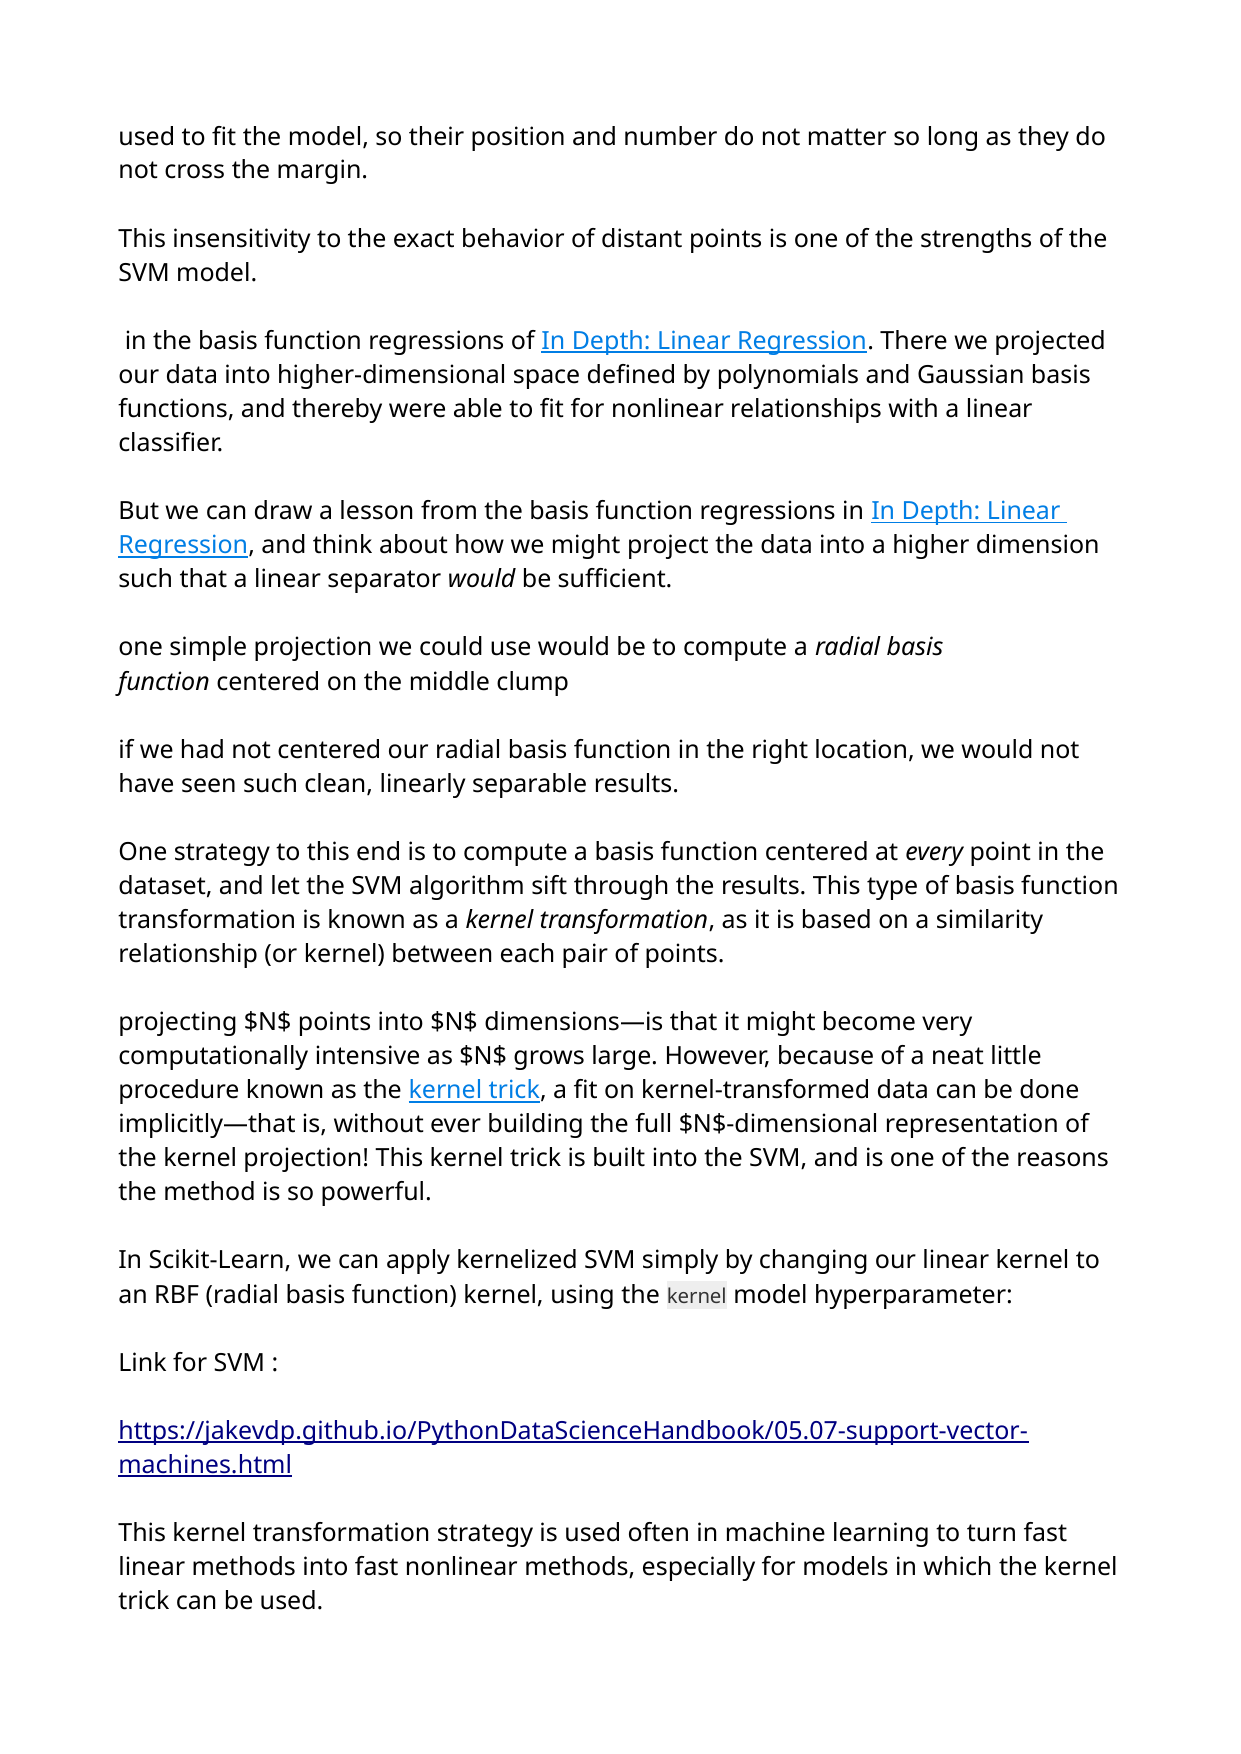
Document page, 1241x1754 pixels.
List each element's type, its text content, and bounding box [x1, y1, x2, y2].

text used to fit the model, so their position and number do not matter so long as they do not cross the margin. [118, 118, 1122, 186]
text if we had not centered our radial basis function in the right location, we would not have seen such clean, linearly separable results. [118, 731, 1122, 799]
text https://jakevdp.github.io/PythonDataScienceHandbook/05.07-support-vector-machines.html [118, 1412, 1122, 1481]
text Link for SVM : [118, 1344, 1122, 1378]
text But we can draw a lesson from the basis function regressions in In Depth: Linear Regression, and think about how we might project the data into a higher dimension such that a linear separator would be sufficient. [118, 493, 1122, 595]
text projecting $N$ points into $N$ dimensions—is that it might become very computationally intensive as $N$ grows large. However, because of a neat little procedure known as the kernel trick, a fit on kernel-transformed data can be done implicitly—that is, without ever building the full $N$-dimensional representation of the kernel projection! This kernel trick is built into the SVM, and is one of the reasons the method is so powerful. [118, 1004, 1122, 1208]
text One strategy to this end is to compute a basis function centered at every point in the dataset, and let the SVM algorithm sift through the results. This type of basis function transformation is known as a kernel transformation, as it is based on a similarity relationship (or kernel) between each pair of points. [118, 833, 1122, 970]
text one simple projection we could use would be to compute a radial basis function centered on the middle clump [118, 629, 1122, 697]
text In Scikit-Learn, we can apply kernelized SVM simply by changing our linear kernel to an RBF (radial basis function) kernel, using the kernel model hyperparameter: [118, 1242, 1122, 1310]
text in the basis function regressions of In Depth: Linear Regression. There we projected our data into higher-dimensional space defined by polynomials and Gaussian basis functions, and thereby were able to fit for nonlinear relationships with a linear classifier. [118, 322, 1122, 459]
text This kernel transformation strategy is used often in machine learning to turn fast linear methods into fast nonlinear methods, especially for models in which the kernel trick can be used. [118, 1515, 1122, 1617]
text This insensitivity to the exact behavior of distant points is one of the strengths of the SVM model. [118, 220, 1122, 288]
